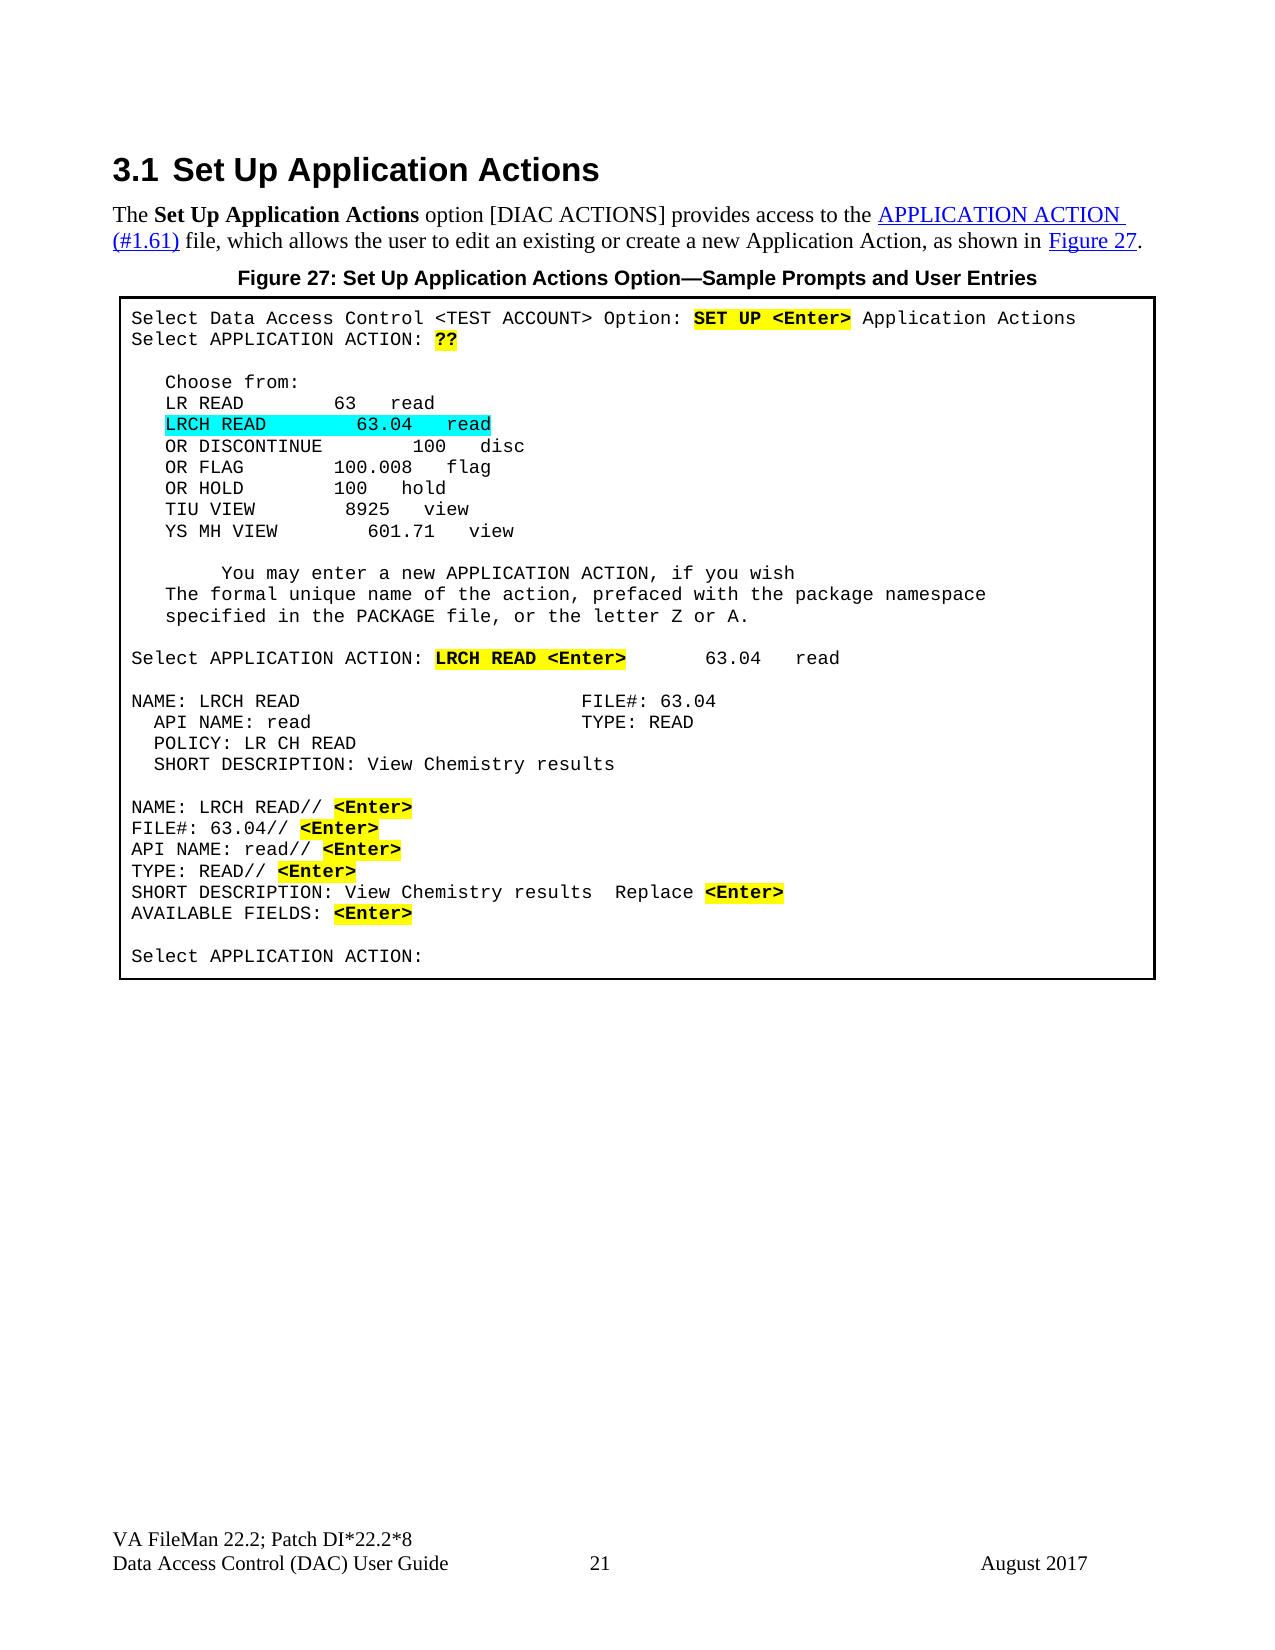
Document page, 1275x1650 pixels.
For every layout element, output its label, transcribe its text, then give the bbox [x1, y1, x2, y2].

text NAME: LRCH READ FILE#: 63.04 [121, 679, 1153, 700]
text YS MH VIEW 601.71 view [121, 509, 1153, 543]
text TIU VIEW 8925 view [121, 488, 1153, 509]
text Select Data Access Control <TEST ACCOUNT> Option: SET UP <Enter> Application Actions [121, 299, 1153, 318]
text Choose from: [121, 360, 1153, 381]
text OR FLAG 100.008 flag [121, 445, 1153, 466]
text OR DISCONTINUE 100 disc [121, 424, 1153, 445]
text LRCH READ 63.04 read [121, 403, 1153, 424]
text SHORT DESCRIPTION: View Chemistry results Replace <Enter> [121, 870, 1153, 891]
text API NAME: read TYPE: READ [121, 700, 1153, 721]
text SHORT DESCRIPTION: View Chemistry results [121, 743, 1153, 776]
text OR HOLD 100 hold [121, 466, 1153, 488]
text Select APPLICATION ACTION: ?? [121, 318, 1153, 351]
text Select APPLICATION ACTION: LRCH READ <Enter> 63.04 read [121, 636, 1153, 670]
text LR READ 63 read [121, 381, 1153, 403]
text Select APPLICATION ACTION: [121, 934, 1153, 978]
text POLICY: LR CH READ [121, 721, 1153, 743]
text The formal unique name of the action, prefaced with the package namespace [121, 573, 1153, 594]
text FILE#: 63.04// <Enter> [121, 806, 1153, 828]
text TYPE: READ// <Enter> [121, 849, 1153, 870]
text You may enter a new APPLICATION ACTION, if you wish [121, 551, 1153, 573]
text specified in the PACKAGE file, or the letter Z or A. [121, 594, 1153, 628]
subtitle Set Up Application Actions [112, 150, 1162, 188]
text Figure 27: Set Up Application Actions Option—Sample Prompts and User Entries [112, 266, 1162, 290]
text The Set Up Application Actions option [DIAC ACTIONS] provides access to the APPLICATION ACTION (#1.61) file, which allows the user to edit an existing or create a new Application Action, as shown in Figure 27. [112, 201, 1162, 254]
text NAME: LRCH READ// <Enter> [121, 785, 1153, 806]
text API NAME: read// <Enter> [121, 828, 1153, 849]
text AVAILABLE FIELDS: <Enter> [121, 891, 1153, 925]
